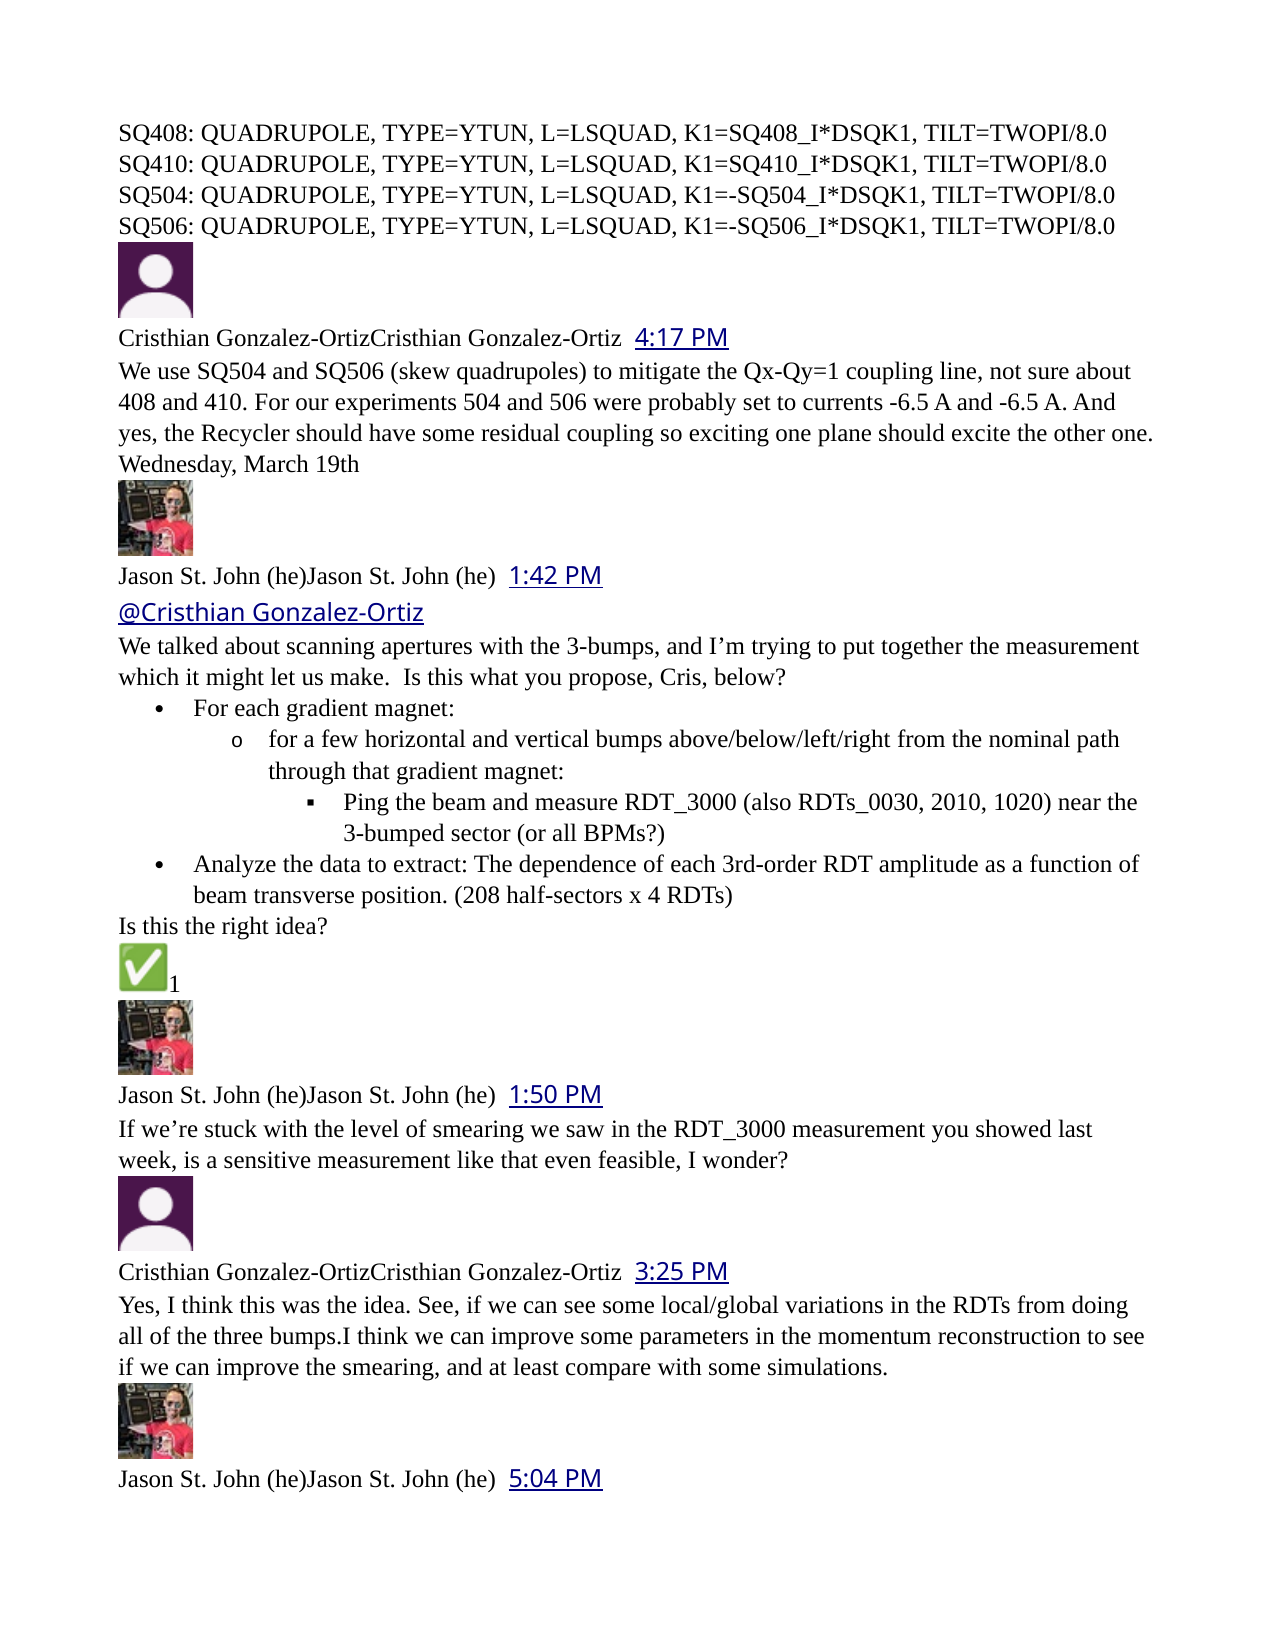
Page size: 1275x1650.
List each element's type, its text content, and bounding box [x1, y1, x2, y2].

text Is this the right idea? [118, 911, 1157, 940]
text 1 [118, 942, 1157, 998]
list for a few horizontal and vertical bumps above/below/left/right from the nominal path through that gradient magnet: [231, 724, 1157, 785]
text Cristhian Gonzalez-OrtizCristhian Gonzalez-Ortiz 3:25 PM [118, 1253, 1157, 1287]
picture [118, 242, 194, 318]
text SQ506: QUADRUPOLE, TYPE=YTUN, L=LSQUAD, K1=-SQ506_I*DSQK1, TILT=TWOPI/8.0 [118, 211, 1157, 240]
list For each gradient magnet: [156, 693, 1157, 722]
text Jason St. John (he)Jason St. John (he) 1:42 PM [118, 558, 1157, 592]
text We use SQ504 and SQ506 (skew quadrupoles) to mitigate the Qx-Qy=1 coupling line, not sure about 408 and 410. For our experiments 504 and 506 were probably set to currents -6.5 A and -6.5 A. And yes, the Recycler should have some residual coupling so exciting one plane should excite the other one. [118, 356, 1157, 447]
text SQ408: QUADRUPOLE, TYPE=YTUN, L=LSQUAD, K1=SQ408_I*DSQK1, TILT=TWOPI/8.0 [118, 118, 1157, 147]
list Analyze the data to extract: The dependence of each 3rd-order RDT amplitude as a function of beam transverse position. (208 half-sectors x 4 RDTs) [156, 849, 1157, 909]
text Wednesday, March 19th [118, 449, 1157, 478]
text Yes, I think this was the idea. See, if we can see some local/global variations in the RDTs from doing all of the three bumps.I think we can improve some parameters in the momentum reconstruction to see if we can improve the smearing, and at least compare with some simulations. [118, 1290, 1157, 1381]
picture [118, 1176, 194, 1251]
text Cristhian Gonzalez-OrtizCristhian Gonzalez-Ortiz 4:17 PM [118, 319, 1157, 354]
picture [118, 1000, 194, 1075]
text Jason St. John (he)Jason St. John (he) 1:50 PM [118, 1077, 1157, 1111]
picture [118, 1383, 194, 1459]
text @Cristhian Gonzalez-Ortiz We talked about scanning apertures with the 3-bumps, and I’m trying to put together the measurement which it might let us make. Is this what you propose, Cris, below? [118, 594, 1157, 691]
list Ping the beam and measure RDT_3000 (also RDTs_0030, 2010, 1020) near the 3-bumped sector (or all BPMs?) [306, 787, 1157, 847]
picture [118, 480, 194, 556]
text SQ504: QUADRUPOLE, TYPE=YTUN, L=LSQUAD, K1=-SQ504_I*DSQK1, TILT=TWOPI/8.0 [118, 180, 1157, 209]
text Jason St. John (he)Jason St. John (he) 5:04 PM [118, 1461, 1157, 1494]
text If we’re stuck with the level of smearing we saw in the RDT_3000 measurement you showed last week, is a sensitive measurement like that even feasible, I wonder? [118, 1114, 1157, 1174]
text SQ410: QUADRUPOLE, TYPE=YTUN, L=LSQUAD, K1=SQ410_I*DSQK1, TILT=TWOPI/8.0 [118, 149, 1157, 178]
picture [118, 942, 169, 993]
